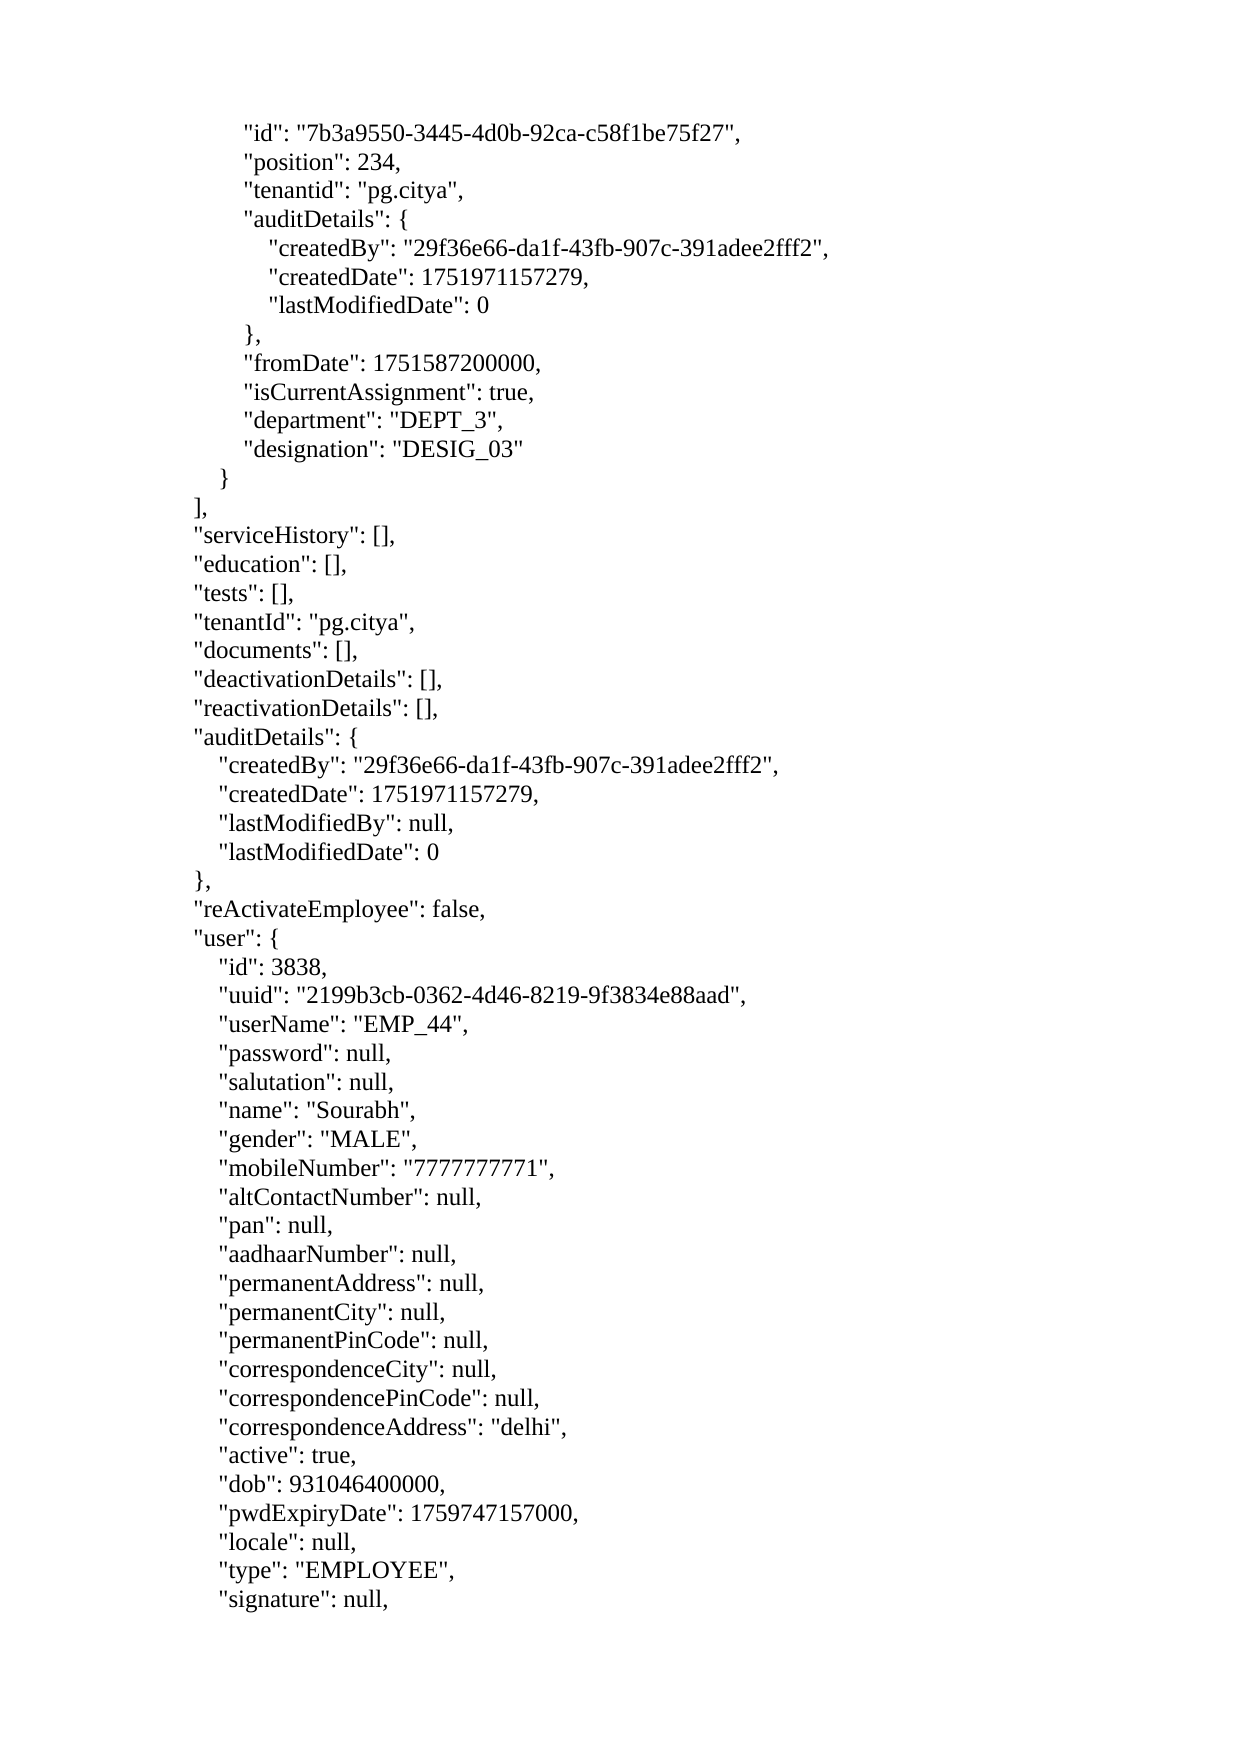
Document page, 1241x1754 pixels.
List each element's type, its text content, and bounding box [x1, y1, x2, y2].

text "deactivationDetails": [], [118, 664, 1122, 693]
text "permanentAddress": null, [118, 1268, 1122, 1297]
text "aadhaarNumber": null, [118, 1239, 1122, 1268]
text "correspondenceAddress": "delhi", [118, 1412, 1122, 1441]
text "createdBy": "29f36e66-da1f-43fb-907c-391adee2fff2", [118, 751, 1122, 779]
text "id": "7b3a9550-3445-4d0b-92ca-c58f1be75f27", [118, 118, 1122, 147]
text "department": "DEPT_3", [118, 406, 1122, 434]
text "uuid": "2199b3cb-0362-4d46-8219-9f3834e88aad", [118, 981, 1122, 1009]
text "fromDate": 1751587200000, [118, 348, 1122, 377]
text "id": 3838, [118, 952, 1122, 981]
text "tenantId": "pg.citya", [118, 607, 1122, 636]
text "salutation": null, [118, 1067, 1122, 1096]
text "education": [], [118, 549, 1122, 578]
text "signature": null, [118, 1584, 1122, 1613]
text "isCurrentAssignment": true, [118, 377, 1122, 406]
text "mobileNumber": "7777777771", [118, 1153, 1122, 1182]
text "user": { [118, 923, 1122, 952]
text "password": null, [118, 1038, 1122, 1067]
text "createdBy": "29f36e66-da1f-43fb-907c-391adee2fff2", [118, 233, 1122, 262]
text "auditDetails": { [118, 204, 1122, 233]
text "tenantid": "pg.citya", [118, 176, 1122, 204]
text "name": "Sourabh", [118, 1096, 1122, 1124]
text "correspondenceCity": null, [118, 1354, 1122, 1383]
text "gender": "MALE", [118, 1124, 1122, 1153]
text "position": 234, [118, 147, 1122, 176]
text "correspondencePinCode": null, [118, 1383, 1122, 1412]
text "createdDate": 1751971157279, [118, 262, 1122, 291]
text } [118, 463, 1122, 492]
text "locale": null, [118, 1527, 1122, 1556]
text "auditDetails": { [118, 722, 1122, 751]
text "pwdExpiryDate": 1759747157000, [118, 1498, 1122, 1527]
text "pan": null, [118, 1211, 1122, 1239]
text "altContactNumber": null, [118, 1182, 1122, 1211]
text }, [118, 319, 1122, 348]
text "lastModifiedDate": 0 [118, 291, 1122, 319]
text "reActivateEmployee": false, [118, 894, 1122, 923]
text ], [118, 492, 1122, 521]
text }, [118, 866, 1122, 894]
text "tests": [], [118, 578, 1122, 607]
text "documents": [], [118, 636, 1122, 664]
text "createdDate": 1751971157279, [118, 779, 1122, 808]
text "lastModifiedDate": 0 [118, 837, 1122, 866]
text "reactivationDetails": [], [118, 693, 1122, 722]
text "active": true, [118, 1441, 1122, 1469]
text "permanentCity": null, [118, 1297, 1122, 1326]
text "dob": 931046400000, [118, 1469, 1122, 1498]
text "permanentPinCode": null, [118, 1326, 1122, 1354]
text "userName": "EMP_44", [118, 1009, 1122, 1038]
text "type": "EMPLOYEE", [118, 1556, 1122, 1584]
text "designation": "DESIG_03" [118, 434, 1122, 463]
text "serviceHistory": [], [118, 521, 1122, 549]
text "lastModifiedBy": null, [118, 808, 1122, 837]
